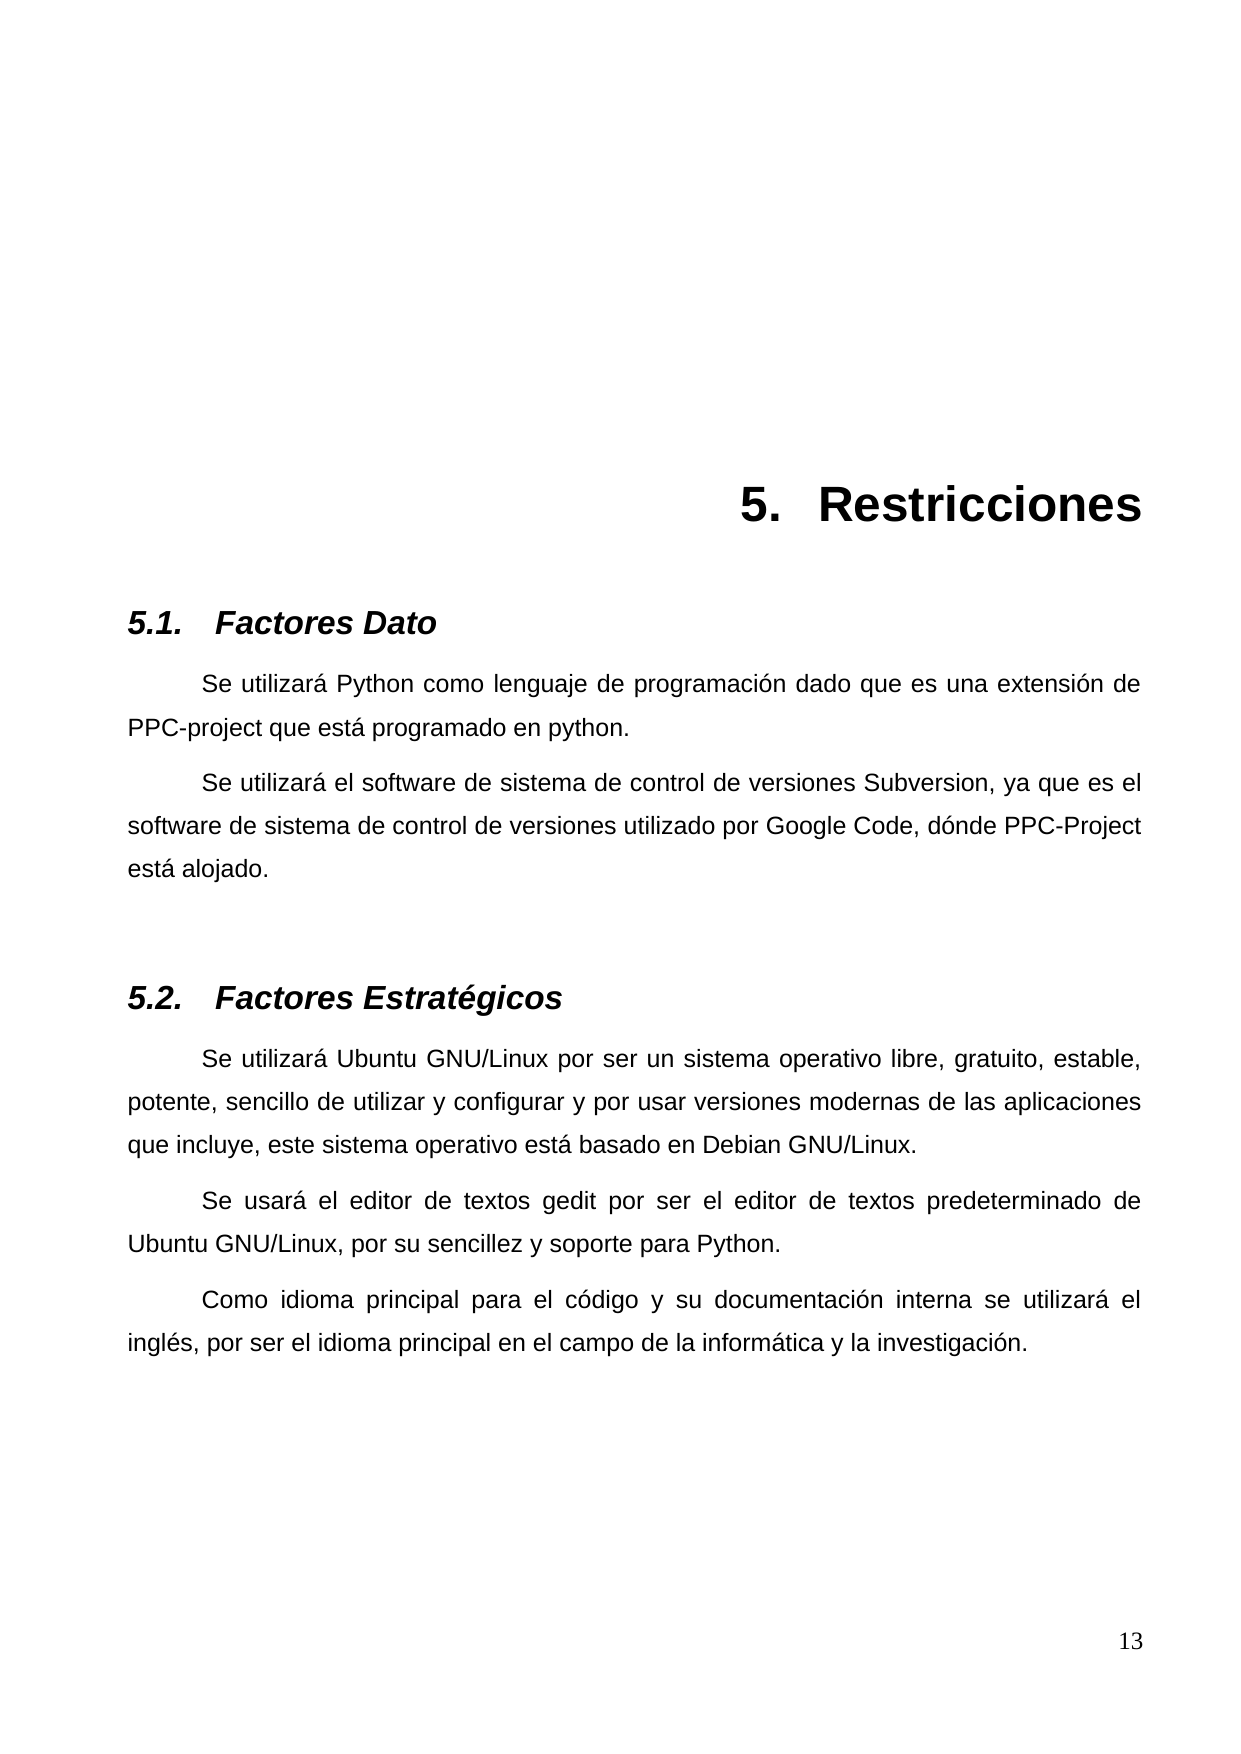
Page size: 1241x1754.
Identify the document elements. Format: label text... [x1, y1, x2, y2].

subtitle Restricciones [127, 475, 1143, 532]
subtitle Factores Estratégicos [127, 978, 1143, 1016]
text Se utilizará el software de sistema de control de versiones Subversion, ya que es el software de sistema de control de versiones utilizado por Google Code, dónde PPC-Project está alojado. [127, 768, 1143, 883]
text Se usará el editor de textos gedit por ser el editor de textos predeterminado de Ubuntu GNU/Linux, por su sencillez y soporte para Python. [127, 1186, 1143, 1258]
text Como idioma principal para el código y su documentación interna se utilizará el inglés, por ser el idioma principal en el campo de la informática y la investigación. [127, 1285, 1143, 1357]
text Se utilizará Ubuntu GNU/Linux por ser un sistema operativo libre, gratuito, estable, potente, sencillo de utilizar y configurar y por usar versiones modernas de las aplicaciones que incluye, este sistema operativo está basado en Debian GNU/Linux. [127, 1044, 1143, 1159]
text Se utilizará Python como lenguaje de programación dado que es una extensión de PPC-project que está programado en python. [127, 669, 1143, 741]
subtitle Factores Dato [127, 603, 1143, 641]
